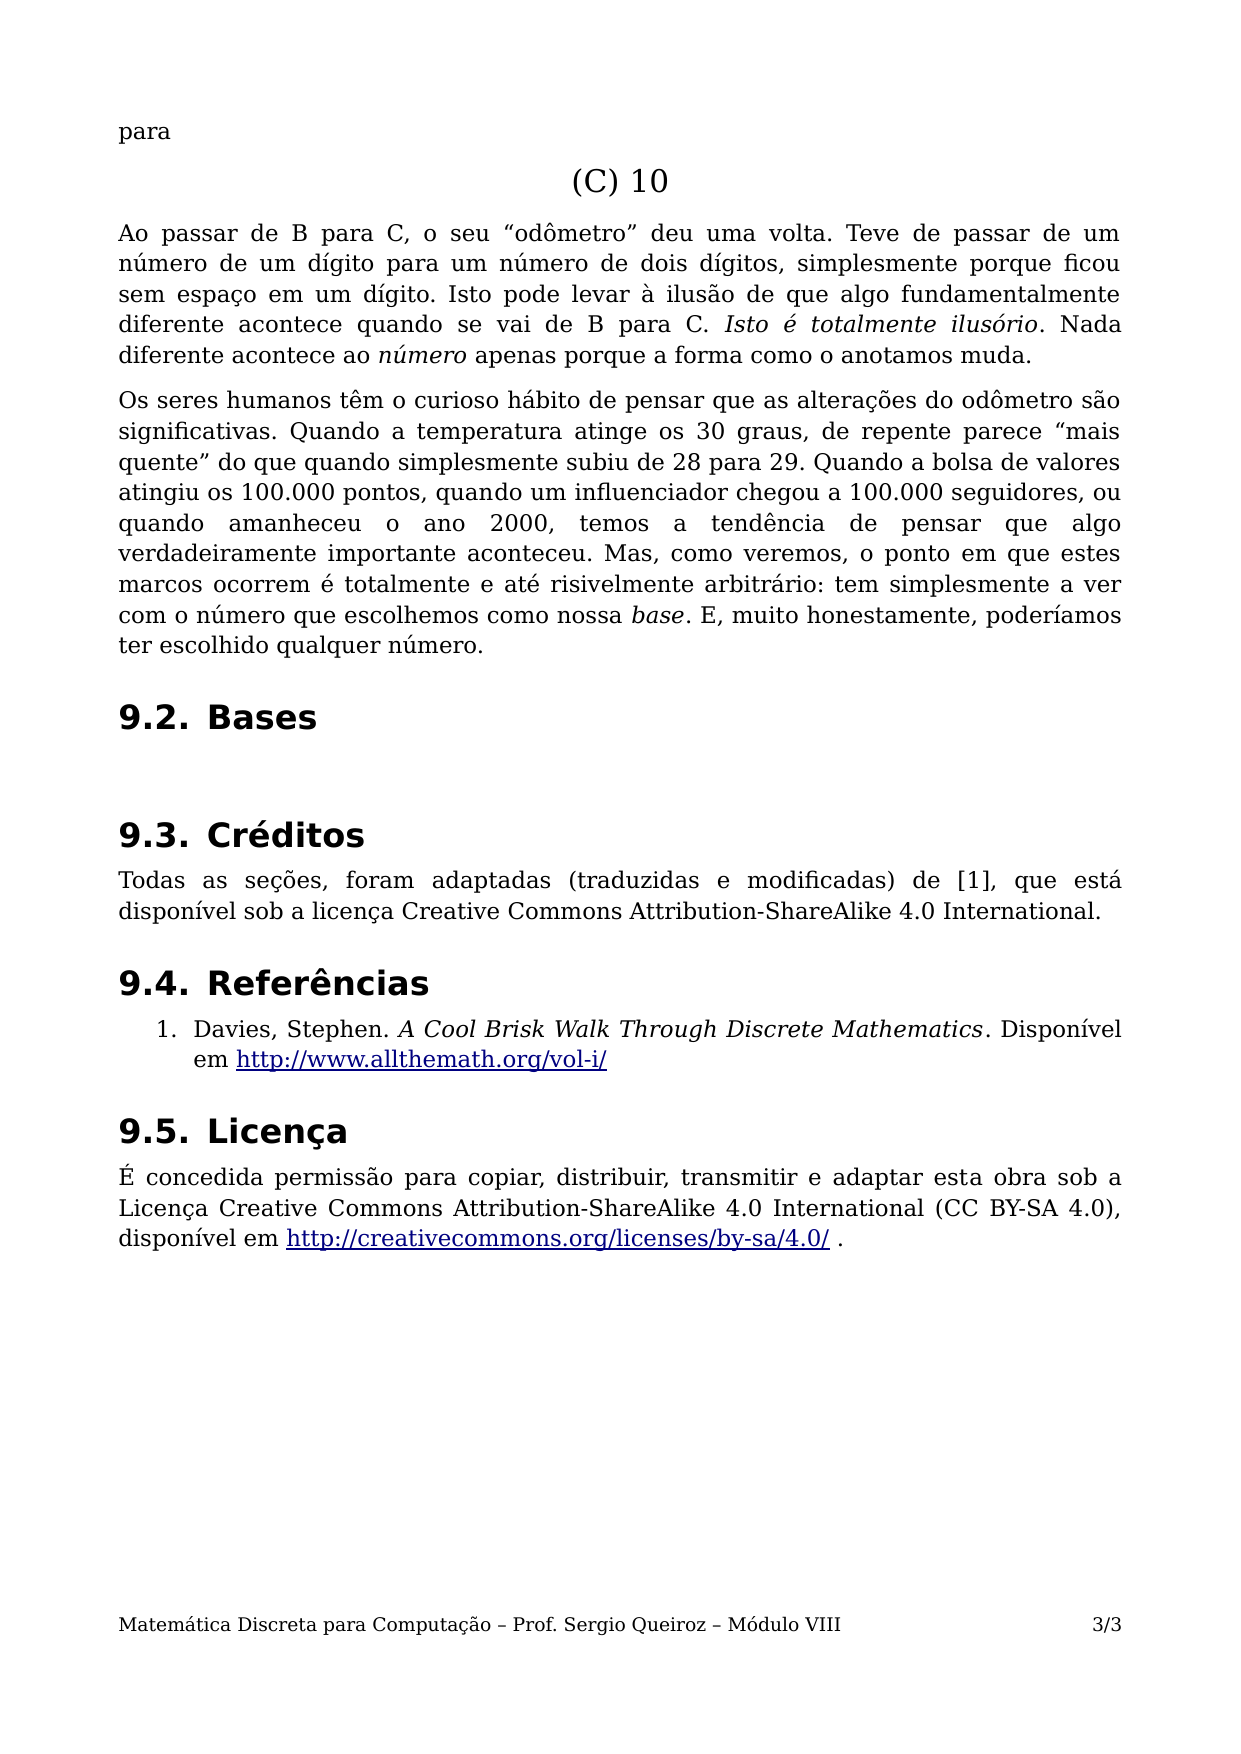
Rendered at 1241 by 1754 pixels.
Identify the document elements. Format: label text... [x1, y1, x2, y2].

text É concedida permissão para copiar, distribuir, transmitir e adaptar esta obra sob a Licença Creative Commons Attribution-ShareAlike 4.0 International (CC BY-SA 4.0), disponível em http://creativecommons.org/licenses/by-sa/4.0/ . [118, 1164, 1122, 1252]
text Todas as seções, foram adaptadas (traduzidas e modificadas) de [1], que está disponível sob a licença Creative Commons Attribution-ShareAlike 4.0 International. [118, 868, 1122, 925]
text Os seres humanos têm o curioso hábito de pensar que as alterações do odômetro são significativas. Quando a temperatura atinge os 30 graus, de repente parece “mais quente” do que quando simplesmente subiu de 28 para 29. Quando a bolsa de valores atingiu os 100.000 pontos, quando um influenciador chegou a 100.000 seguidores, ou quando amanheceu o ano 2000, temos a tendência de pensar que algo verdadeiramente importante aconteceu. Mas, como veremos, o ponto em que estes marcos ocorrem é totalmente e até risivelmente arbitrário: tem simplesmente a ver com o número que escolhemos como nossa base. E, muito honestamente, poderíamos ter escolhido qualquer número. [118, 387, 1122, 659]
subtitle Créditos [118, 816, 1122, 855]
subtitle Referências [118, 964, 1122, 1003]
list Davies, Stephen. A Cool Brisk Walk Through Discrete Mathematics. Disponível em http://www.allthemath.org/vol-i/ [156, 1016, 1122, 1073]
subtitle Bases [118, 698, 1122, 737]
text Ao passar de B para C, o seu “odômetro” deu uma volta. Teve de passar de um número de um dígito para um número de dois dígitos, simplesmente porque ficou sem espaço em um dígito. Isto pode levar à ilusão de que algo fundamentalmente diferente acontece quando se vai de B para C. Isto é totalmente ilusório. Nada diferente acontece ao número apenas porque a forma como o anotamos muda. [118, 220, 1122, 369]
text (C) 10 [118, 163, 1122, 200]
text para [118, 118, 1122, 145]
subtitle Licença [118, 1112, 1122, 1152]
